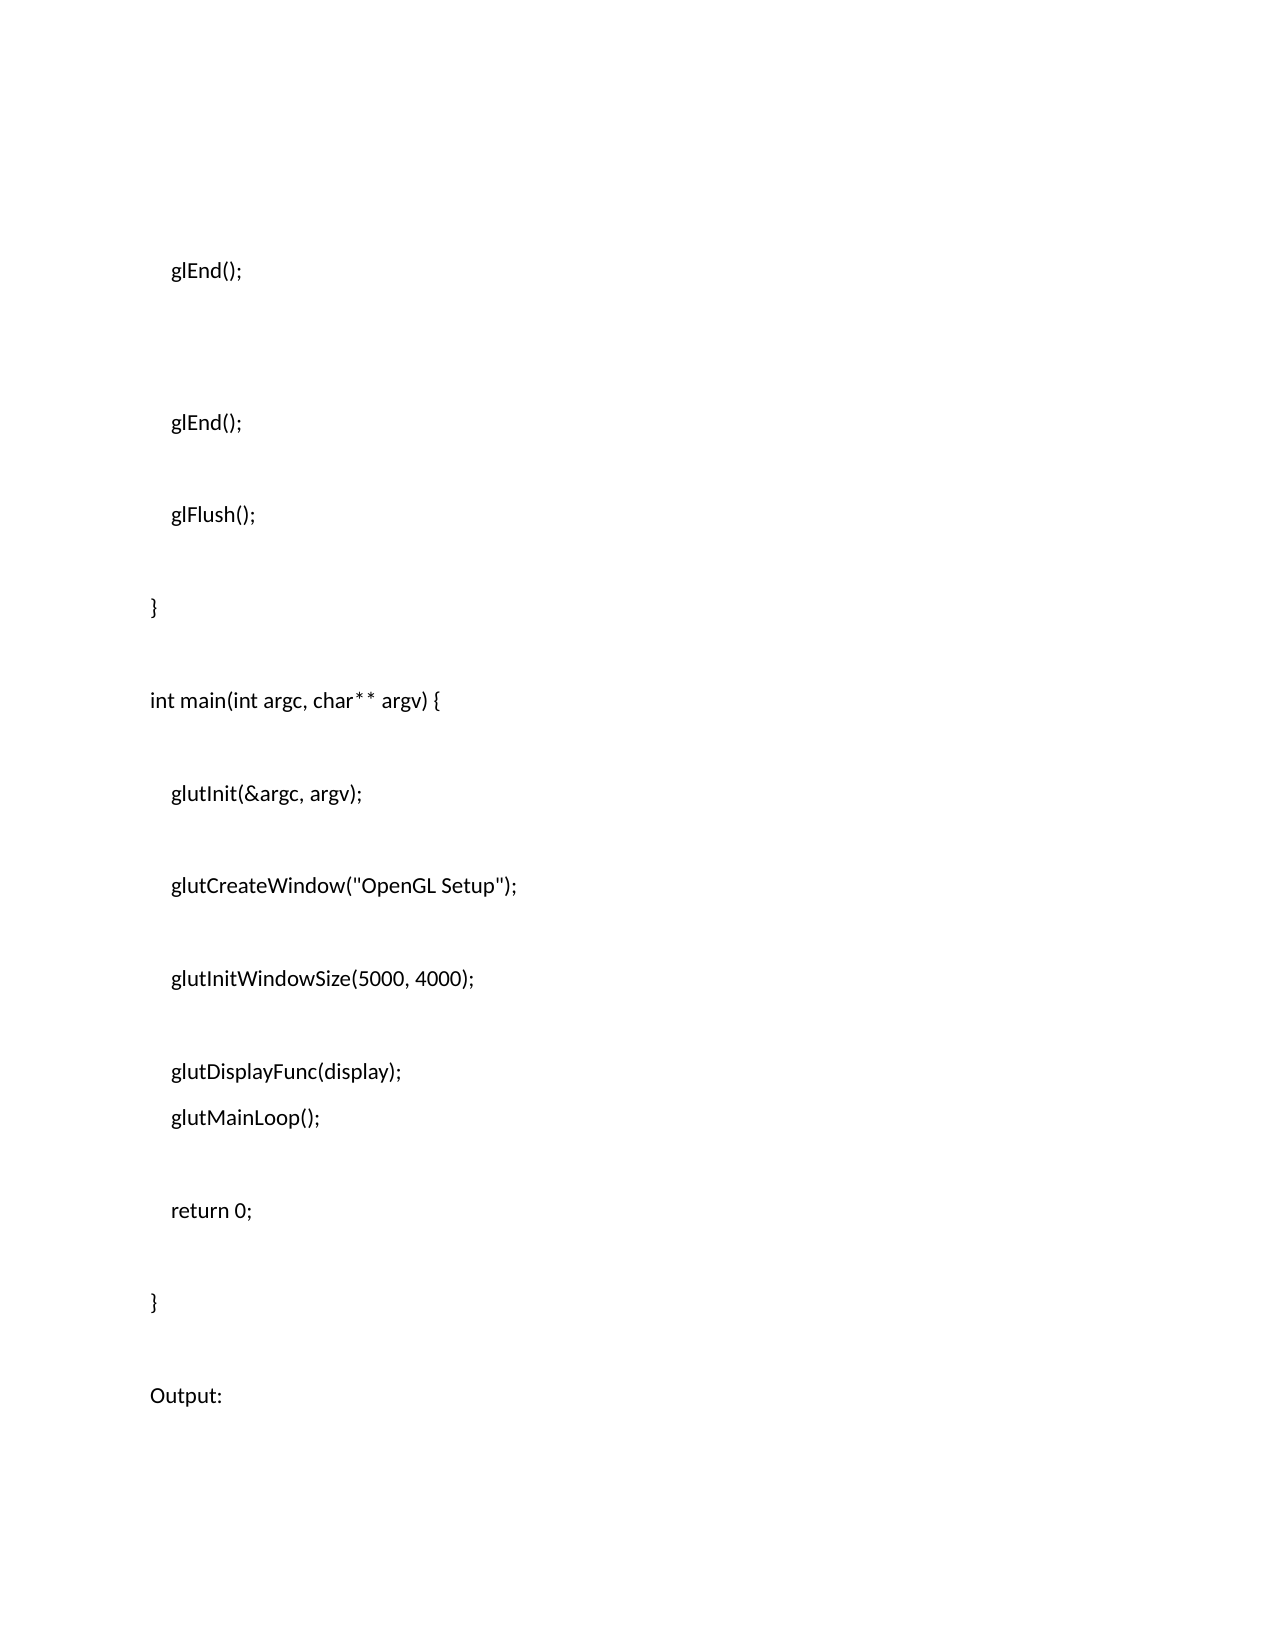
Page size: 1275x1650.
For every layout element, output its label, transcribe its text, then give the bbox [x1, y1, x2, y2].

text glutDisplayFunc(display); [150, 1057, 1125, 1085]
text } [150, 1288, 1125, 1317]
text glutMainLoop(); [150, 1103, 1125, 1131]
text glutInitWindowSize(5000, 4000); [150, 964, 1125, 992]
text return 0; [150, 1196, 1125, 1224]
text } [150, 593, 1125, 621]
text Output: [150, 1381, 1125, 1409]
text glutInit(&argc, argv); [150, 779, 1125, 807]
text glFlush(); [150, 501, 1125, 528]
text glEnd(); [150, 408, 1125, 436]
text glutCreateWindow("OpenGL Setup"); [150, 871, 1125, 899]
text glEnd(); [150, 256, 1125, 284]
text int main(int argc, char** argv) { [150, 686, 1125, 714]
